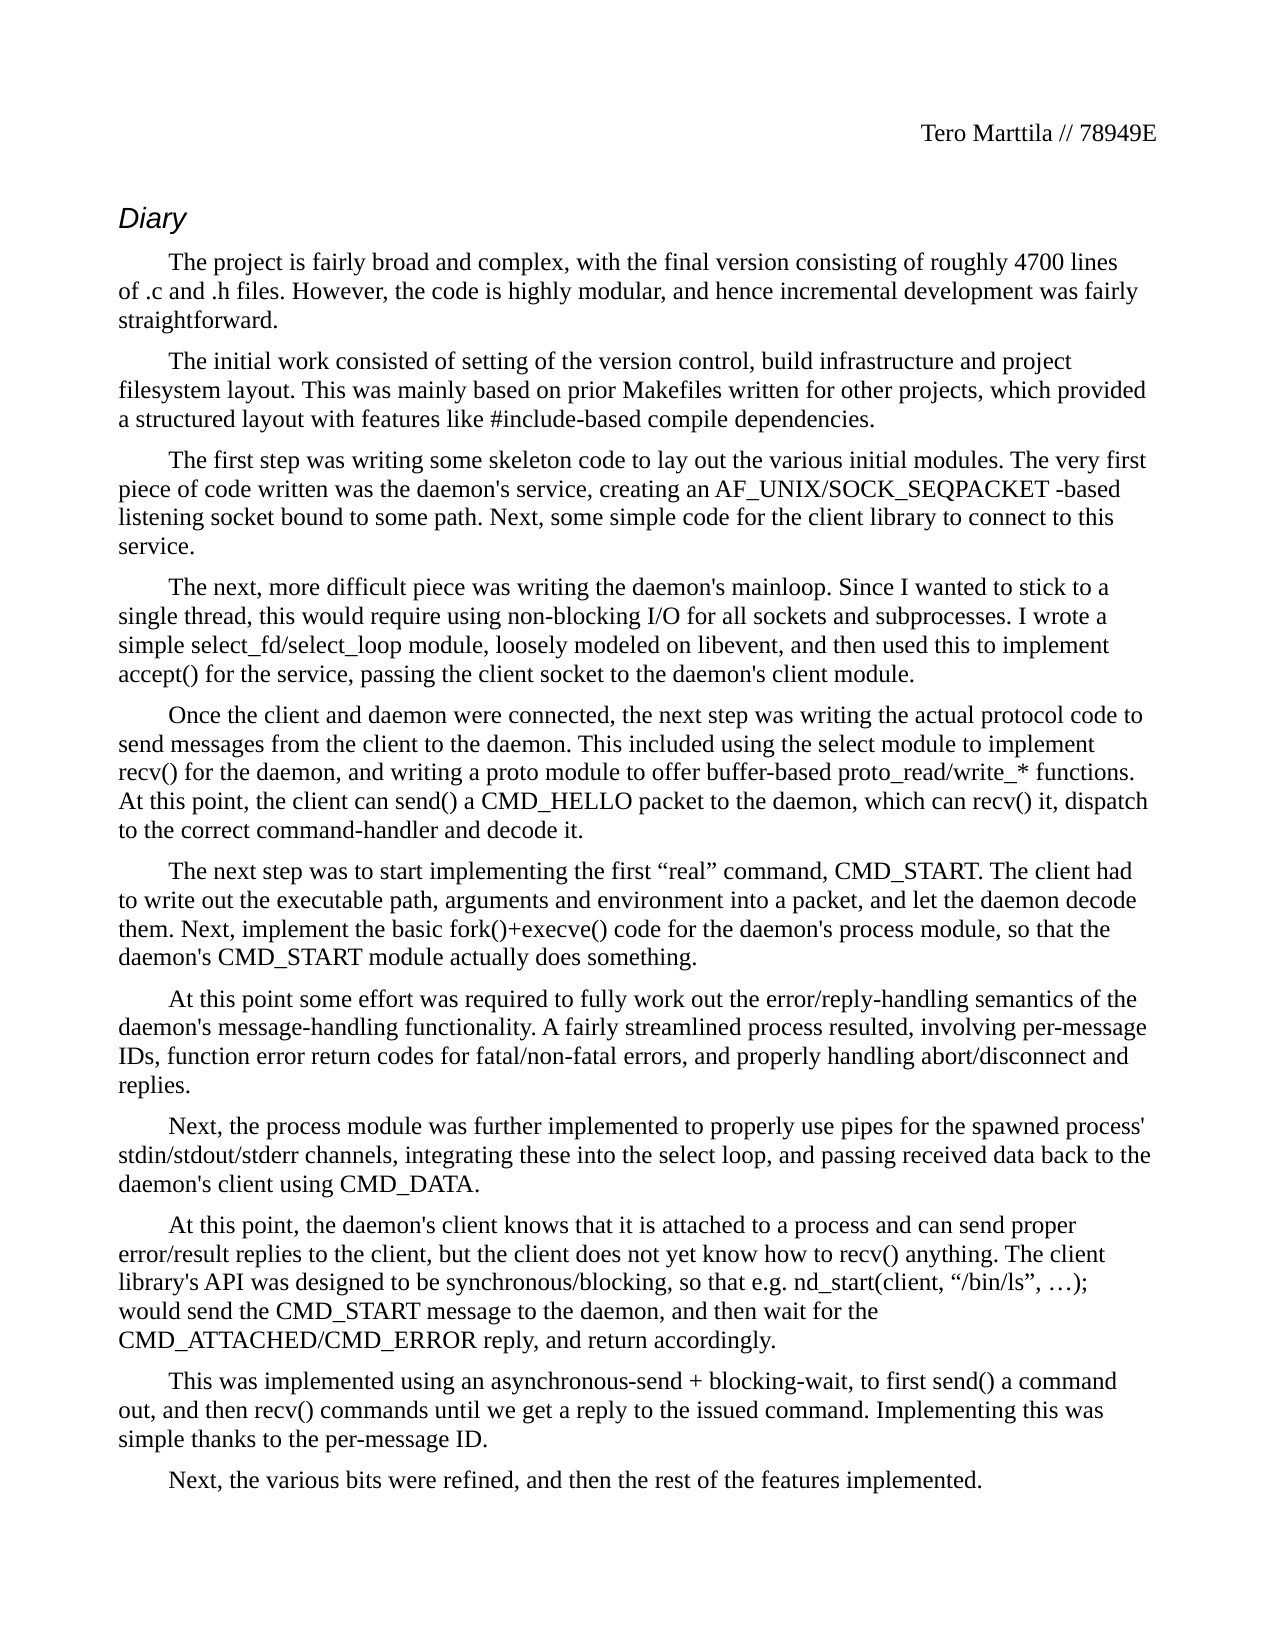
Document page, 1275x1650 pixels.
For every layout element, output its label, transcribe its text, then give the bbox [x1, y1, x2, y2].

text The first step was writing some skeleton code to lay out the various initial modules. The very first piece of code written was the daemon's service, creating an AF_UNIX/SOCK_SEQPACKET -based listening socket bound to some path. Next, some simple code for the client library to connect to this service. [118, 445, 1157, 560]
text The next step was to start implementing the first “real” command, CMD_START. The client had to write out the executable path, arguments and environment into a packet, and let the daemon decode them. Next, implement the basic fork()+execve() code for the daemon's process module, so that the daemon's CMD_START module actually does something. [118, 856, 1157, 971]
text The next, more difficult piece was writing the daemon's mainloop. Since I wanted to stick to a single thread, this would require using non-blocking I/O for all sockets and subprocesses. I wrote a simple select_fd/select_loop module, loosely modeled on libevent, and then used this to implement accept() for the service, passing the client socket to the daemon's client module. [118, 572, 1157, 687]
text This was implemented using an asynchronous-send + blocking-wait, to first send() a command out, and then recv() commands until we get a reply to the issued command. Implementing this was simple thanks to the per-message ID. [118, 1366, 1157, 1452]
text Next, the process module was further implemented to properly use pipes for the spawned process' stdin/stdout/stderr channels, integrating these into the select loop, and passing received data back to the daemon's client using CMD_DATA. [118, 1111, 1157, 1197]
subtitle Diary [118, 201, 1157, 235]
text At this point some effort was required to fully work out the error/reply-handling semantics of the daemon's message-handling functionality. A fairly streamlined process resulted, involving per-message IDs, function error return codes for fatal/non-fatal errors, and properly handling abort/disconnect and replies. [118, 984, 1157, 1099]
text Once the client and daemon were connected, the next step was writing the actual protocol code to send messages from the client to the daemon. This included using the select module to implement recv() for the daemon, and writing a proto module to offer buffer-based proto_read/write_* functions. At this point, the client can send() a CMD_HELLO packet to the daemon, which can recv() it, dispatch to the correct command-handler and decode it. [118, 700, 1157, 844]
text Next, the various bits were refined, and then the rest of the features implemented. [118, 1465, 1157, 1494]
text The project is fairly broad and complex, with the final version consisting of roughly 4700 lines of .c and .h files. However, the code is highly modular, and hence incremental development was fairly straightforward. [118, 247, 1157, 334]
text At this point, the daemon's client knows that it is attached to a process and can send proper error/result replies to the client, but the client does not yet know how to recv() anything. The client library's API was designed to be synchronous/blocking, so that e.g. nd_start(client, “/bin/ls”, …); would send the CMD_START message to the daemon, and then wait for the CMD_ATTACHED/CMD_ERROR reply, and return accordingly. [118, 1210, 1157, 1354]
text The initial work consisted of setting of the version control, build infrastructure and project filesystem layout. This was mainly based on prior Makefiles written for other projects, which provided a structured layout with features like #include-based compile dependencies. [118, 346, 1157, 432]
